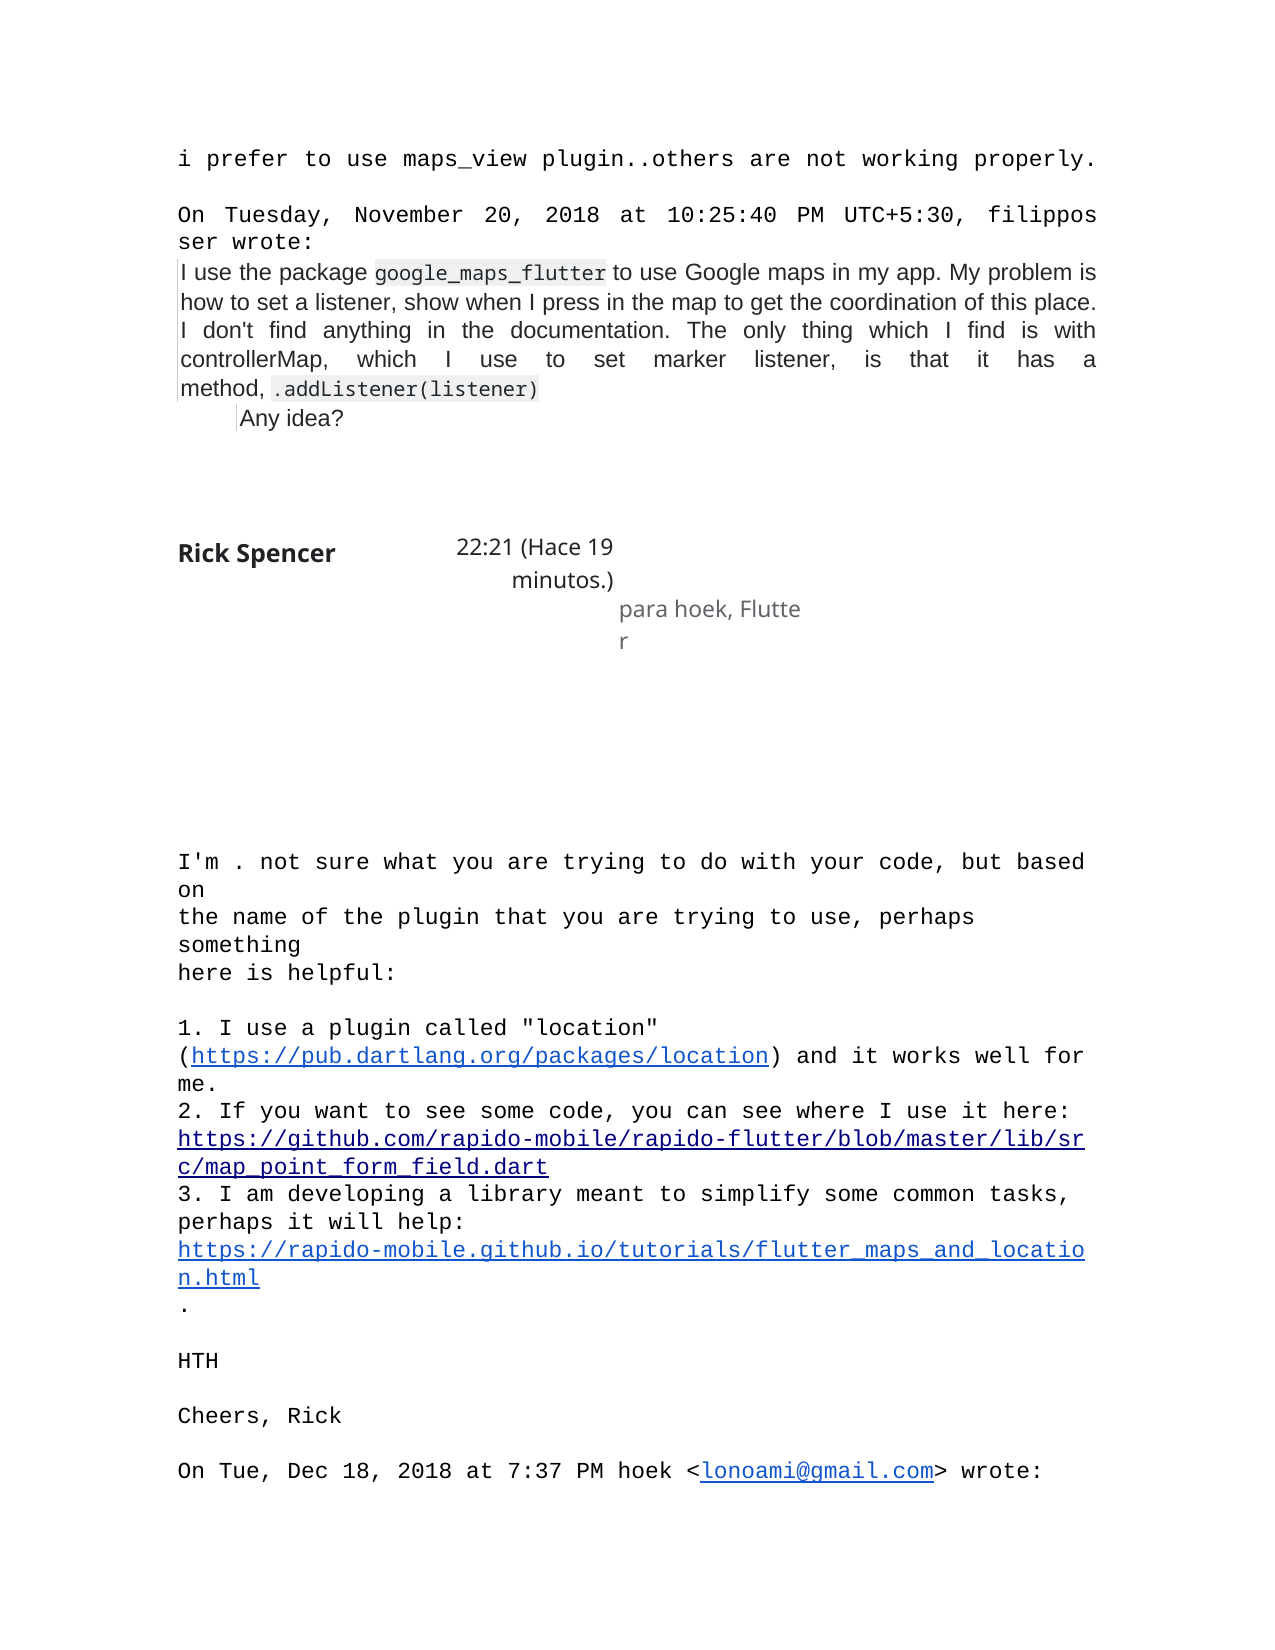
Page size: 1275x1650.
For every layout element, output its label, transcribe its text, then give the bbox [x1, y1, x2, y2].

table_header Rick Spencer [177, 535, 347, 569]
text Any idea? [237, 404, 1039, 431]
table_header para hoek, Flutter [619, 593, 809, 687]
text I use the package google_maps_flutter to use Google maps in my app. My problem is how to set a listener, show when I press in the map to get the coordination of this place. I don't find anything in the documentation. The only thing which I find is with controllerMap, which I use to set marker listener, is that it has a method, .addListener(listener) [177, 258, 1098, 402]
table_header [177, 531, 351, 596]
table_header [613, 531, 619, 596]
table_header [619, 531, 817, 730]
table_cell [177, 596, 619, 730]
table_header [619, 531, 717, 593]
text I'm . not sure what you are trying to do with your code, but based on the name of the plugin that you are trying to use, perhaps something here is helpful: 1. I use a plugin called "location" (https://pub.dartlang.org/packages/location) and it works well for me. 2. If you want to see some code, you can see where I use it here: https://github.com/rapido-mobile/rapido-flutter/blob/master/lib/src/map_point_form_field.dart 3. I am developing a library meant to simplify some common tasks, perhaps it will help: https://rapido-mobile.github.io/tutorials/flutter_maps_and_location.html . HTH Cheers, Rick On Tue, Dec 18, 2018 at 7:37 PM hoek <lonoami@gmail.com> wrote: [177, 850, 1098, 1486]
table_header 22:21 (Hace 19 minutos.) [351, 531, 613, 596]
picture [625, 655, 657, 687]
picture [702, 530, 749, 594]
text i prefer to use maps_view plugin..others are not working properly. On Tuesday, November 20, 2018 at 10:25:40 PM UTC+5:30, filippos ser wrote: [177, 148, 1098, 257]
